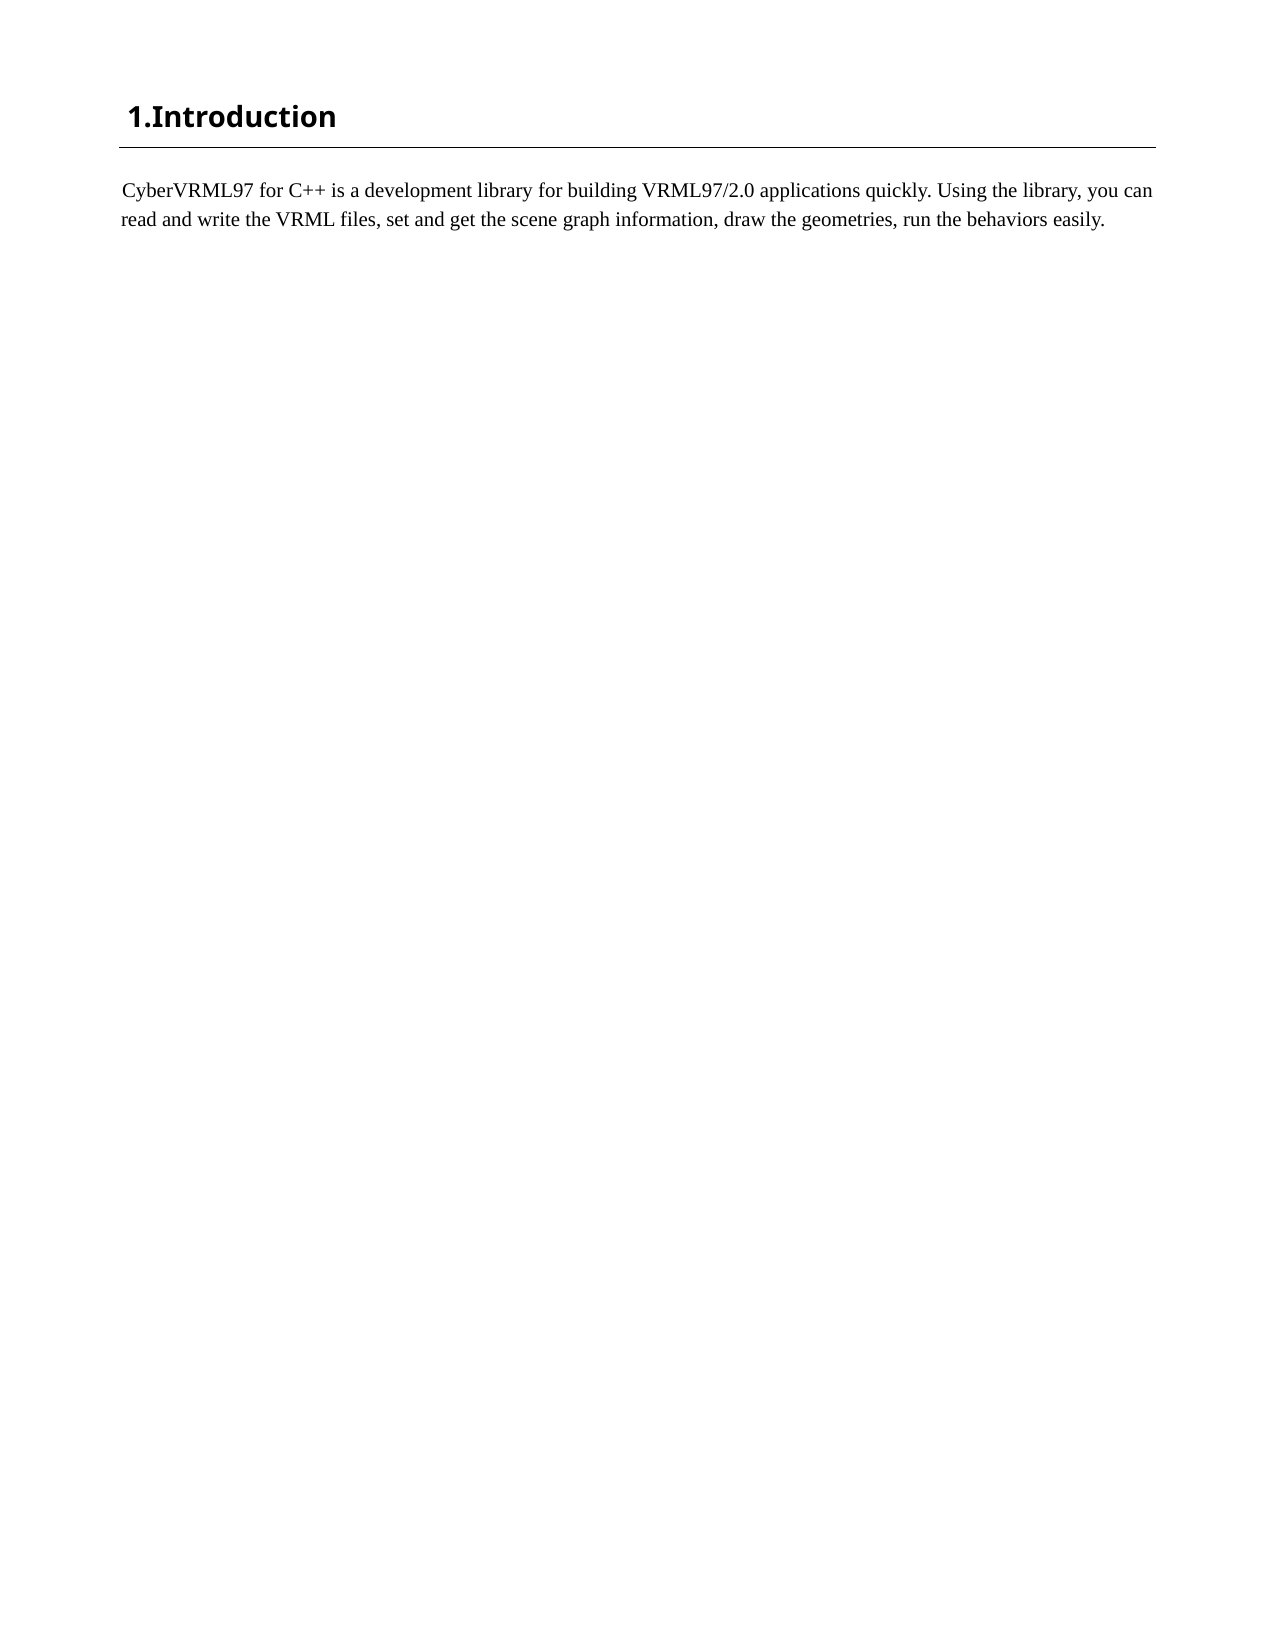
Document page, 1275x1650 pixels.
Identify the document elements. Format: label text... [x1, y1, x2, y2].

subtitle 1.Introduction [119, 88, 1156, 147]
text CyberVRML97 for C++ is a development library for building VRML97/2.0 applications quickly. Using the library, you can read and write the VRML files, set and get the scene graph information, draw the geometries, run the behaviors easily. [119, 176, 1156, 233]
